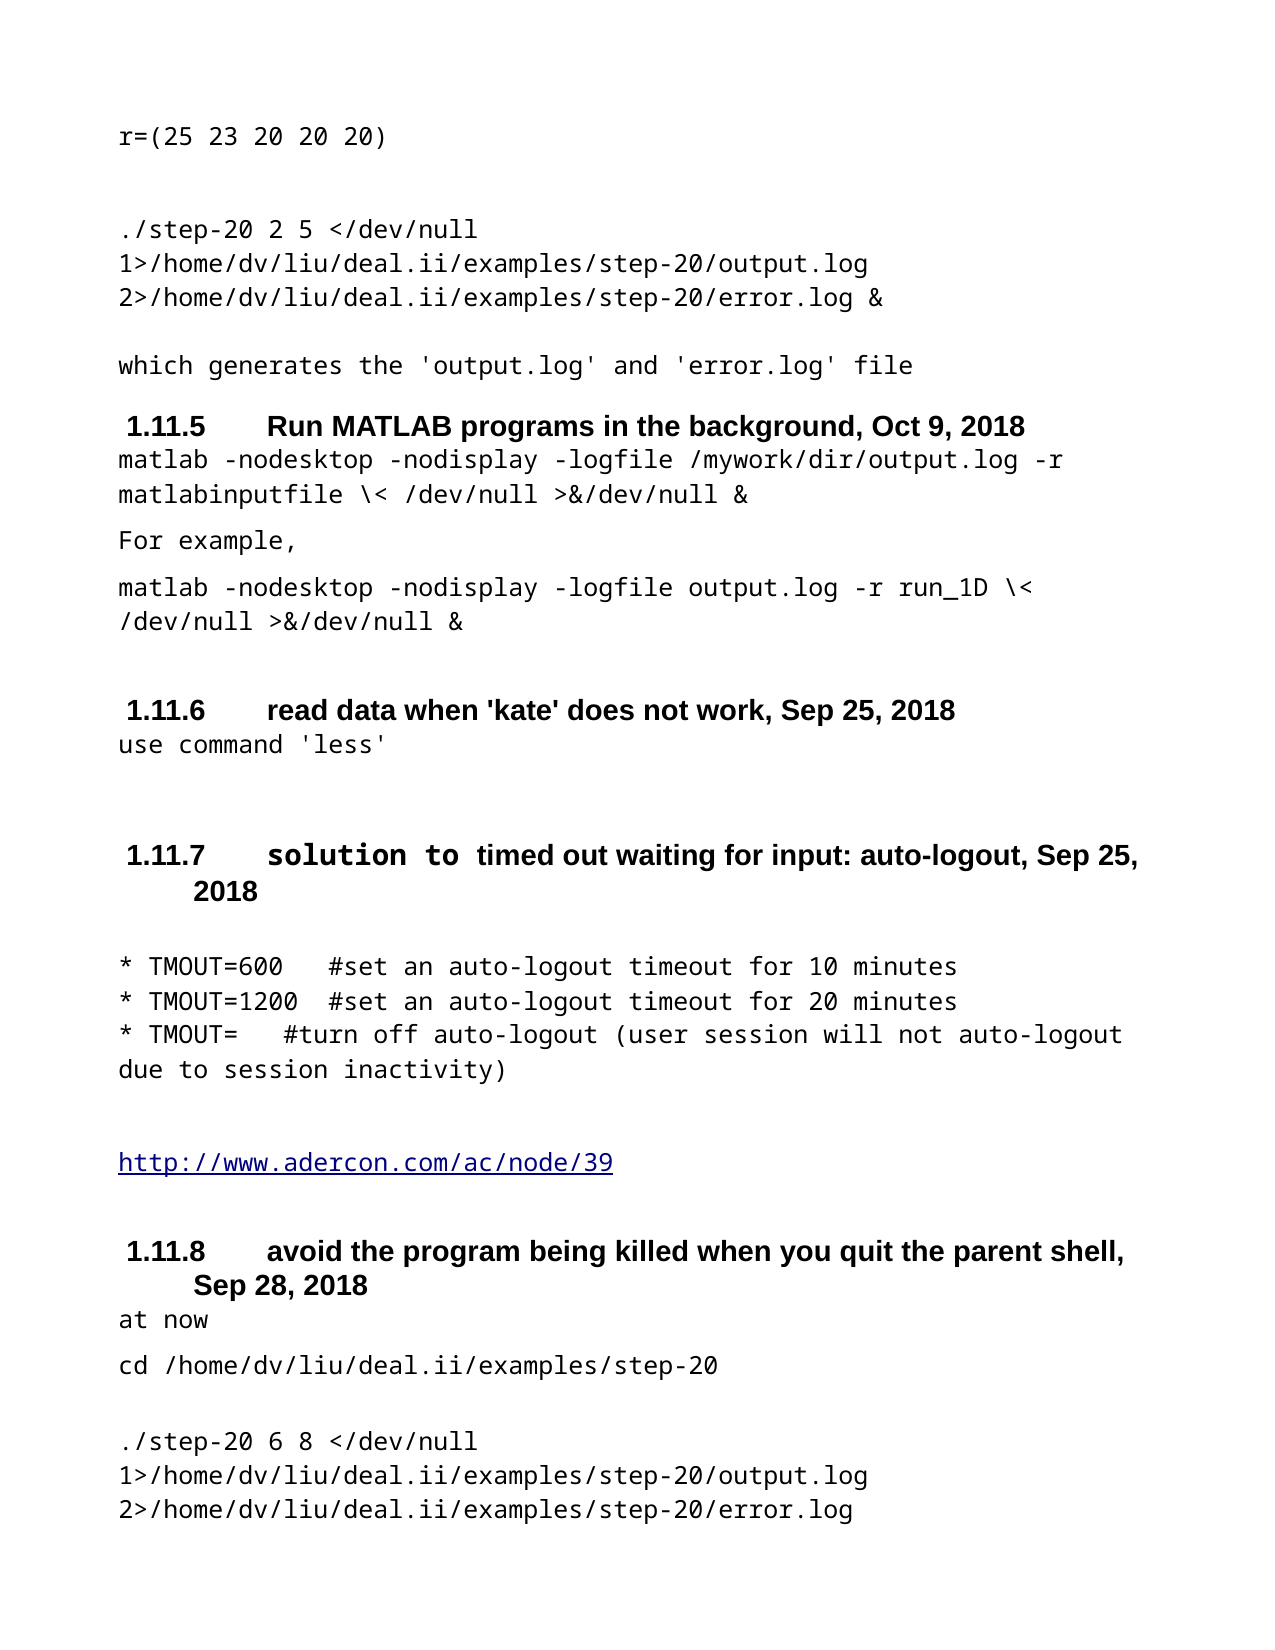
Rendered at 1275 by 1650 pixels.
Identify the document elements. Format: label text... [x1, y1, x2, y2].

text matlab -nodesktop -nodisplay -logfile /mywork/dir/output.log -r matlabinputfile \< /dev/null >&/dev/null & [118, 442, 1157, 510]
subtitle Run MATLAB programs in the background, Oct 9, 2018 [118, 409, 1157, 442]
text For example, [118, 523, 1157, 557]
text cd /home/dv/liu/deal.ii/examples/step-20 [118, 1348, 1157, 1411]
text r=(25 23 20 20 20) [118, 118, 1157, 152]
text ./step-20 6 8 </dev/null 1>/home/dv/liu/deal.ii/examples/step-20/output.log 2>/home/dv/liu/deal.ii/examples/step-20/error.log [118, 1423, 1157, 1525]
text * TMOUT=600 #set an auto-logout timeout for 10 minutes * TMOUT=1200 #set an auto-logout timeout for 20 minutes * TMOUT= #turn off auto-logout (user session will not auto-logout due to session inactivity) [118, 949, 1157, 1085]
subtitle read data when 'kate' does not work, Sep 25, 2018 [118, 693, 1157, 727]
subtitle avoid the program being killed when you quit the parent shell, Sep 28, 2018 [118, 1234, 1157, 1301]
text http://www.adercon.com/ac/node/39 [118, 1144, 1157, 1207]
subtitle solution to timed out waiting for input: auto-logout, Sep 25, 2018 [118, 834, 1157, 908]
text matlab -nodesktop -nodisplay -logfile output.log -r run_1D \< /dev/null >&/dev/null & [118, 569, 1157, 666]
text ./step-20 2 5 </dev/null 1>/home/dv/liu/deal.ii/examples/step-20/output.log 2>/home/dv/liu/deal.ii/examples/step-20/error.log & which generates the 'output.log' and 'error.log' file [118, 211, 1157, 382]
text use command 'less' [118, 727, 1157, 761]
text at now [118, 1301, 1157, 1335]
